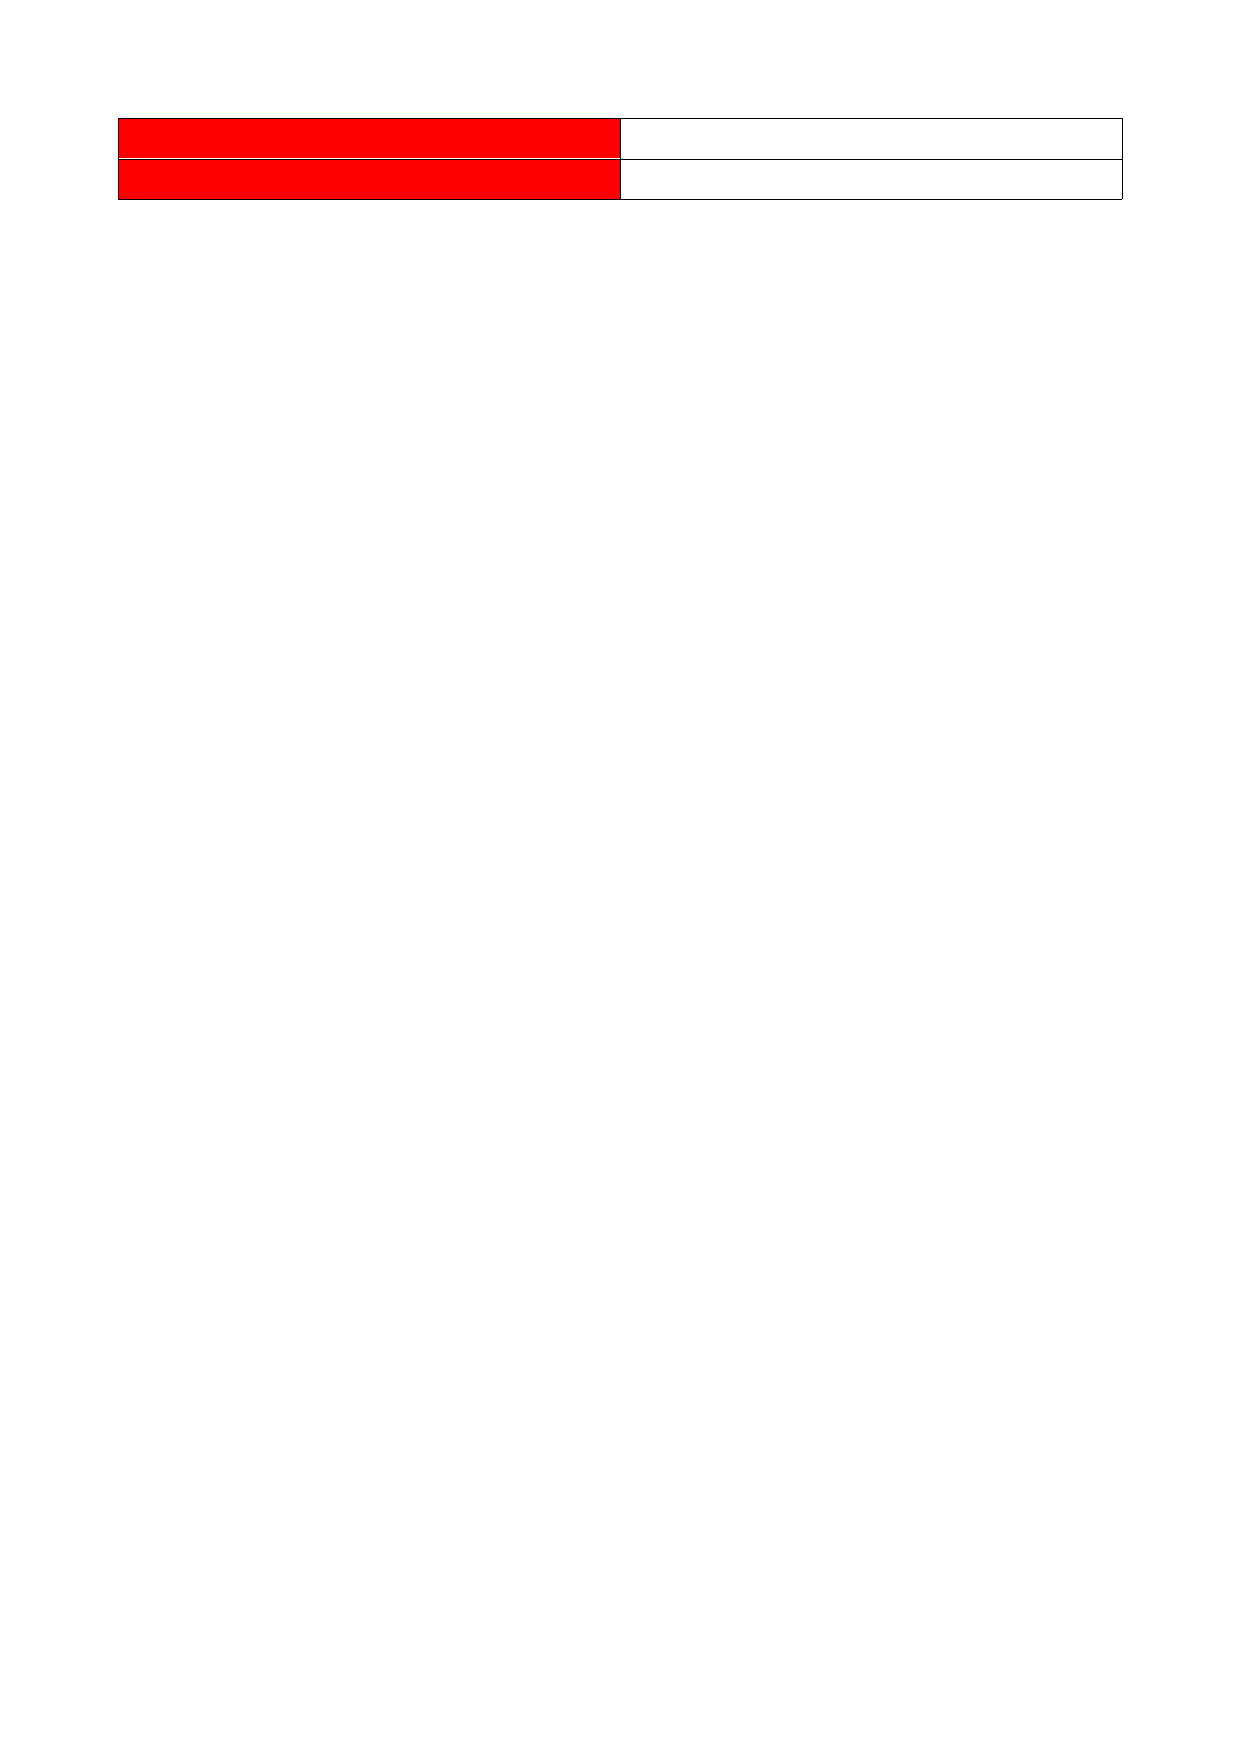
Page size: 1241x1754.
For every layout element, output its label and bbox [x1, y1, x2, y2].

table_header [119, 119, 620, 158]
table_cell [119, 160, 620, 199]
table_header [621, 119, 1122, 158]
table_cell [621, 160, 1122, 199]
